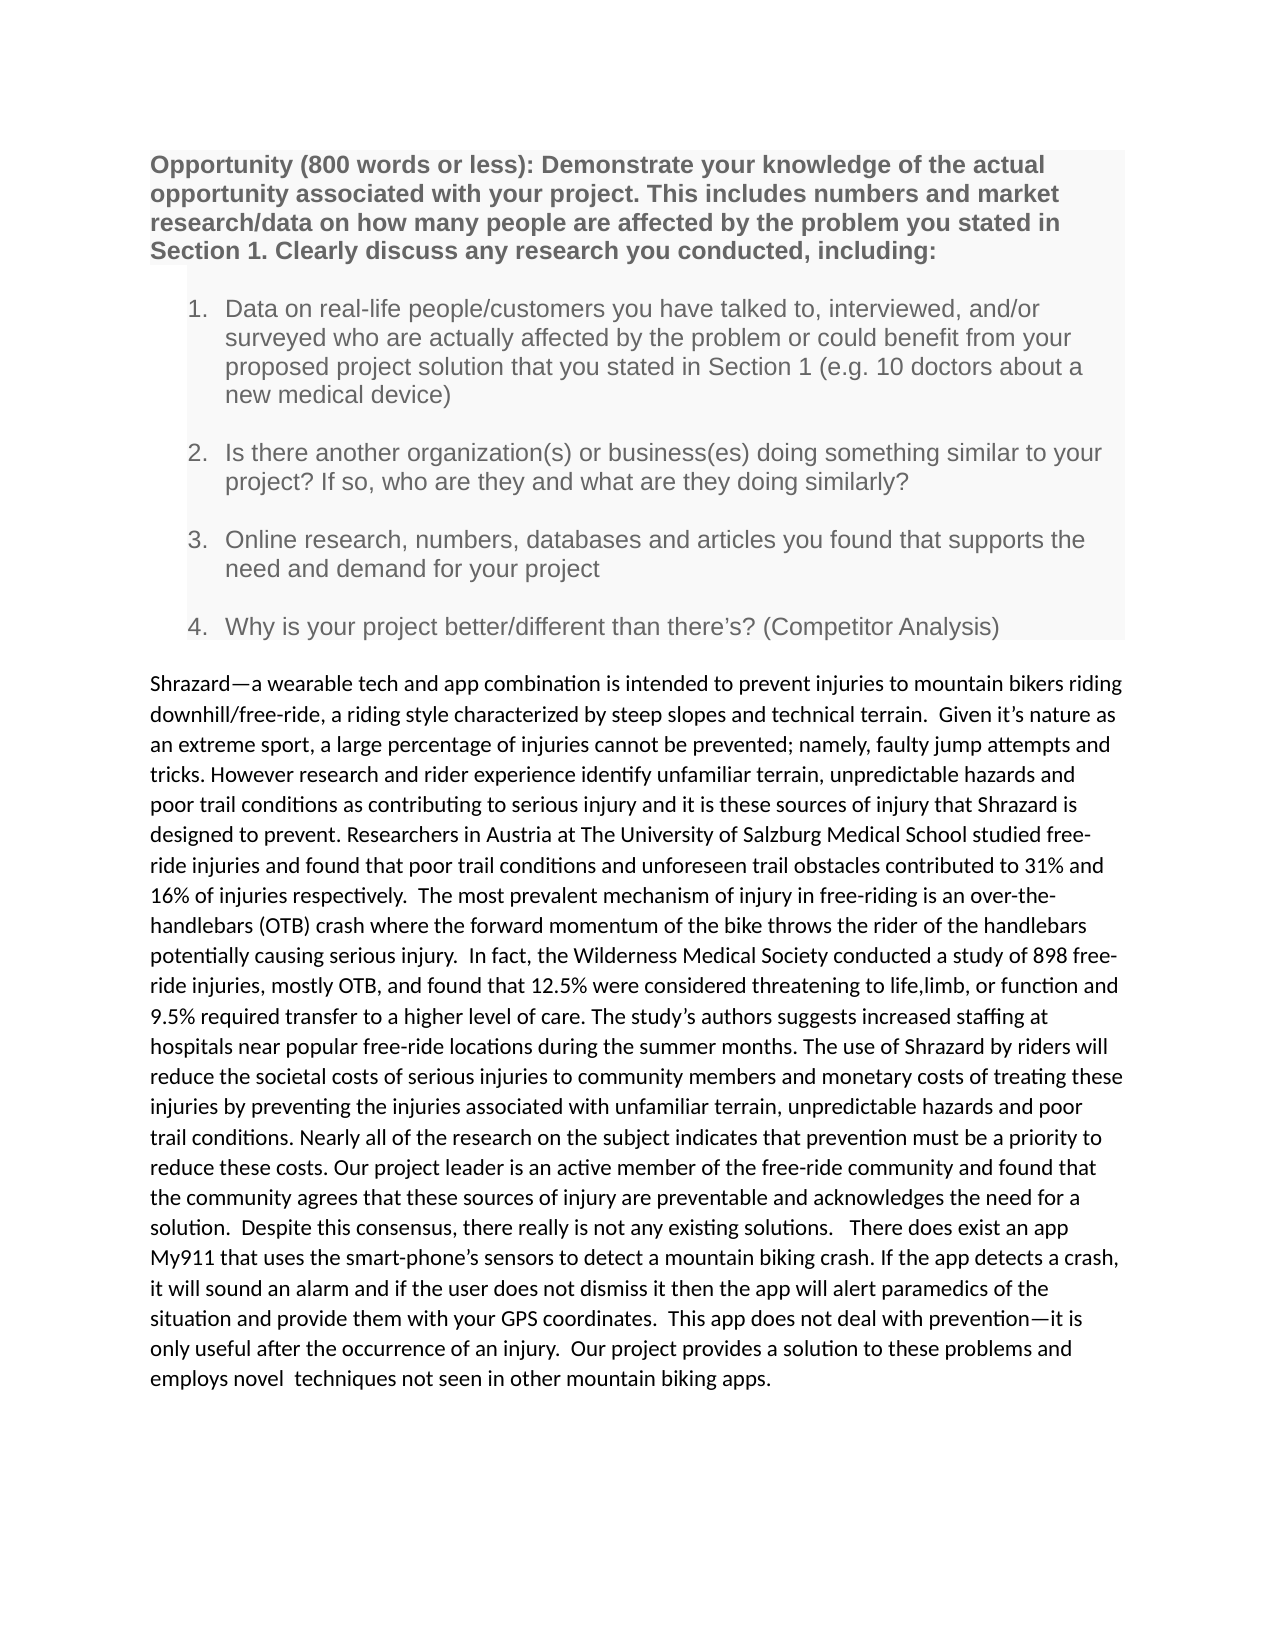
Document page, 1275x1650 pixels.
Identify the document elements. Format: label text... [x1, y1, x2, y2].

text Opportunity (800 words or less): Demonstrate your knowledge of the actual opportunity associated with your project. This includes numbers and market research/data on how many people are affected by the problem you stated in Section 1. Clearly discuss any research you conducted, including: [150, 150, 1125, 265]
text Shrazard—a wearable tech and app combination is intended to prevent injuries to mountain bikers riding downhill/free-ride, a riding style characterized by steep slopes and technical terrain. Given it’s nature as an extreme sport, a large percentage of injuries cannot be prevented; namely, faulty jump attempts and tricks. However research and rider experience identify unfamiliar terrain, unpredictable hazards and poor trail conditions as contributing to serious injury and it is these sources of injury that Shrazard is designed to prevent. Researchers in Austria at The University of Salzburg Medical School studied free-ride injuries and found that poor trail conditions and unforeseen trail obstacles contributed to 31% and 16% of injuries respectively. The most prevalent mechanism of injury in free-riding is an over-the-handlebars (OTB) crash where the forward momentum of the bike throws the rider of the handlebars potentially causing serious injury. In fact, the Wilderness Medical Society conducted a study of 898 free-ride injuries, mostly OTB, and found that 12.5% were considered threatening to life,limb, or function and 9.5% required transfer to a higher level of care. The study’s authors suggests increased staffing at hospitals near popular free-ride locations during the summer months. The use of Shrazard by riders will reduce the societal costs of serious injuries to community members and monetary costs of treating these injuries by preventing the injuries associated with unfamiliar terrain, unpredictable hazards and poor trail conditions. Nearly all of the research on the subject indicates that prevention must be a priority to reduce these costs. Our project leader is an active member of the free-ride community and found that the community agrees that these sources of injury are preventable and acknowledges the need for a solution. Despite this consensus, there really is not any existing solutions. There does exist an app My911 that uses the smart-phone’s sensors to detect a mountain biking crash. If the app detects a crash, it will sound an alarm and if the user does not dismiss it then the app will alert paramedics of the situation and provide them with your GPS coordinates. This app does not deal with prevention—it is only useful after the occurrence of an injury. Our project provides a solution to these problems and employs novel techniques not seen in other mountain biking apps. [150, 669, 1125, 1392]
list Data on real-life people/customers you have talked to, interviewed, and/or surveyed who are actually affected by the problem or could benefit from your proposed project solution that you stated in Section 1 (e.g. 10 doctors about a new medical device) [187, 294, 1125, 409]
list Is there another organization(s) or business(es) doing something similar to your project? If so, who are they and what are they doing similarly? [187, 438, 1125, 496]
list Online research, numbers, databases and articles you found that supports the need and demand for your project [187, 525, 1125, 582]
list Why is your project better/different than there’s? (Competitor Analysis) [187, 612, 1125, 640]
